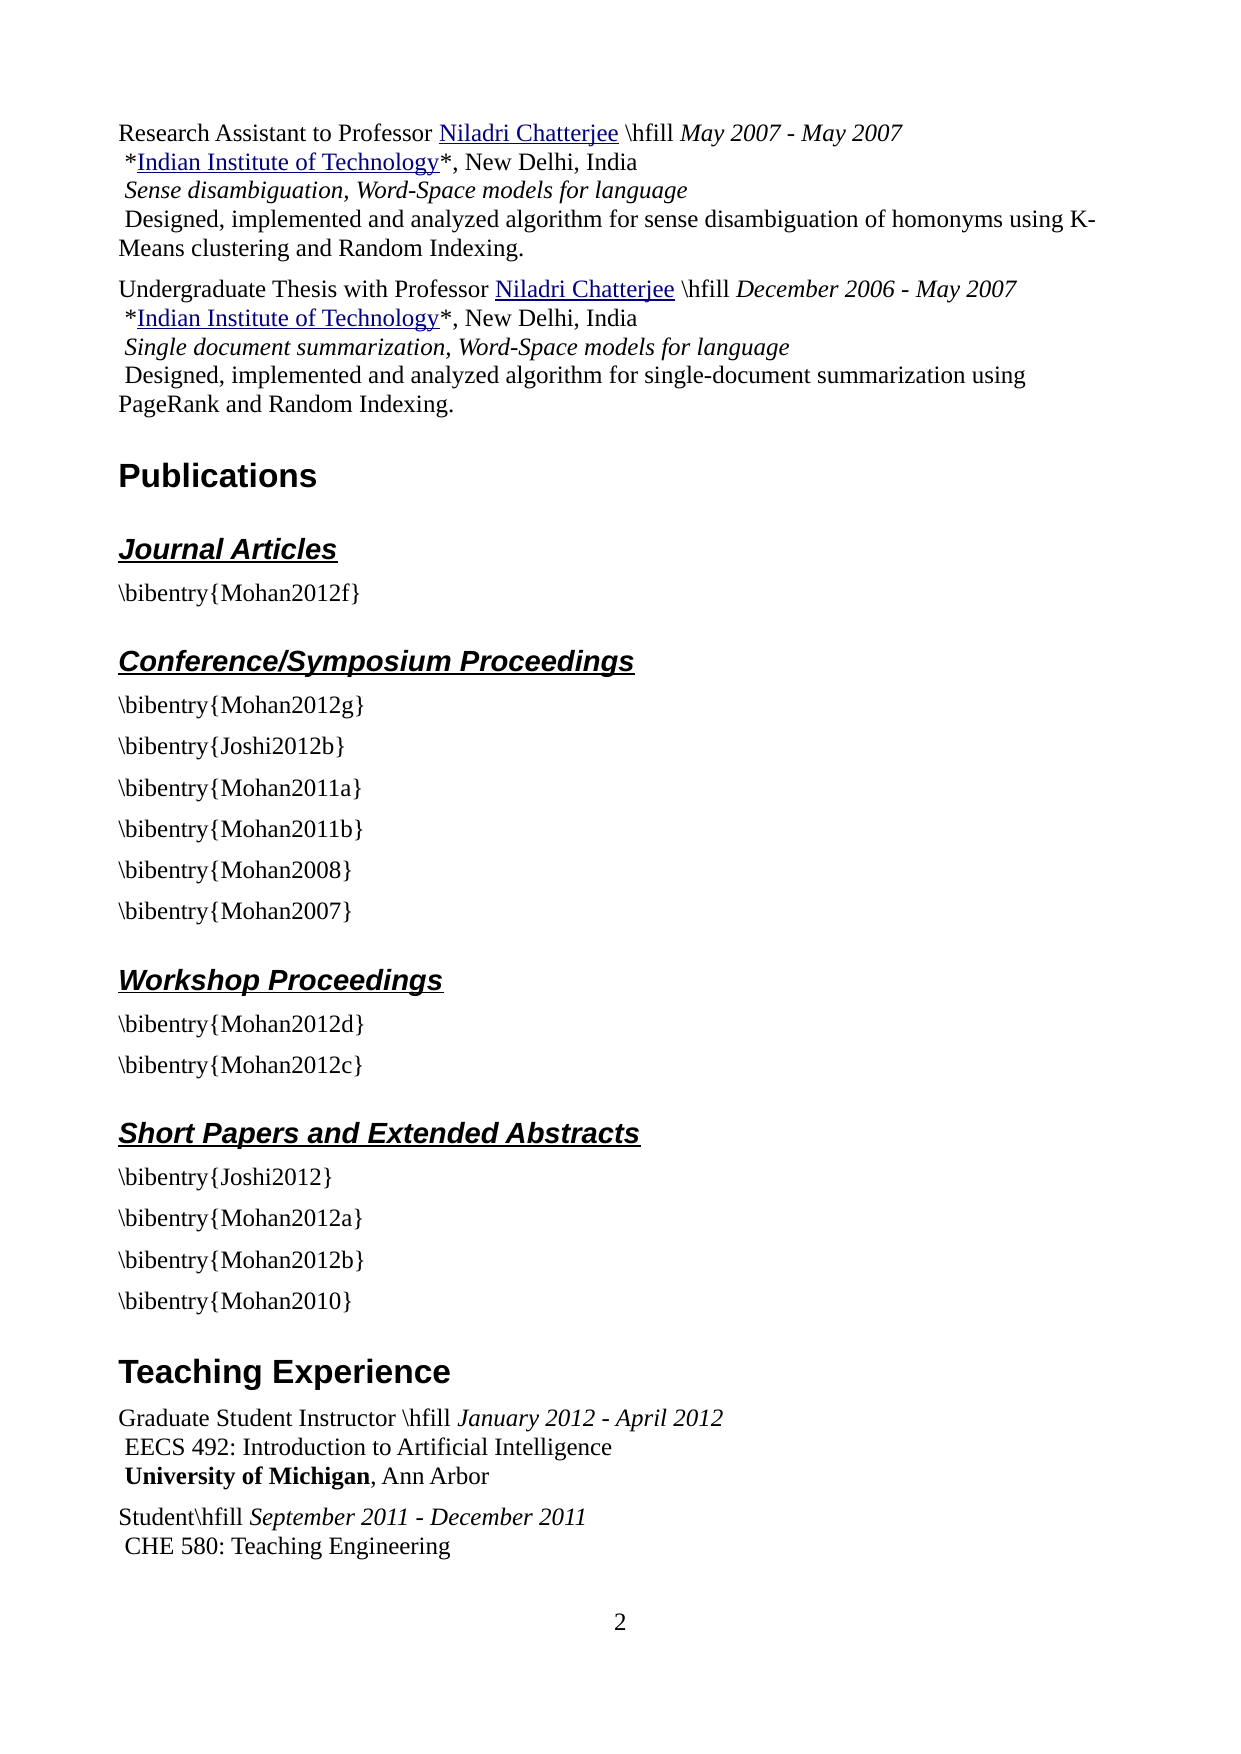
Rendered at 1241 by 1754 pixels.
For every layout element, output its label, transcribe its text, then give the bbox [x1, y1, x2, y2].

subtitle Conference/Symposium Proceedings [118, 644, 1122, 678]
text \bibentry{Mohan2012b} [118, 1245, 1122, 1273]
text \bibentry{Mohan2011a} [118, 773, 1122, 801]
text \bibentry{Mohan2011b} [118, 814, 1122, 843]
text \bibentry{Mohan2010} [118, 1286, 1122, 1315]
subtitle Publications [118, 456, 1122, 494]
subtitle Short Papers and Extended Abstracts [118, 1116, 1122, 1150]
text \bibentry{Mohan2012c} [118, 1050, 1122, 1079]
text \bibentry{Mohan2012d} [118, 1009, 1122, 1037]
text Graduate Student Instructor \hfill January 2012 - April 2012 EECS 492: Introduction to Artificial Intelligence University of Michigan, Ann Arbor [118, 1403, 1122, 1489]
text \bibentry{Mohan2008} [118, 855, 1122, 884]
text \bibentry{Joshi2012} [118, 1162, 1122, 1191]
text \bibentry{Mohan2012g} [118, 690, 1122, 719]
subtitle Journal Articles [118, 532, 1122, 565]
text \bibentry{Mohan2007} [118, 896, 1122, 925]
text \bibentry{Mohan2012a} [118, 1203, 1122, 1232]
text Undergraduate Thesis with Professor Niladri Chatterjee \hfill December 2006 - May 2007 *Indian Institute of Technology*, New Delhi, India Single document summarization, Word-Space models for language Designed, implemented and analyzed algorithm for single-document summarization using PageRank and Random Indexing. [118, 274, 1122, 418]
subtitle Workshop Proceedings [118, 963, 1122, 996]
text \bibentry{Joshi2012b} [118, 731, 1122, 760]
text \bibentry{Mohan2012f} [118, 578, 1122, 607]
text Student\hfill September 2011 - December 2011 CHE 580: Teaching Engineering [118, 1502, 1122, 1559]
text Research Assistant to Professor Niladri Chatterjee \hfill May 2007 - May 2007 *Indian Institute of Technology*, New Delhi, India Sense disambiguation, Word-Space models for language Designed, implemented and analyzed algorithm for sense disambiguation of homonyms using K-Means clustering and Random Indexing. [118, 118, 1122, 262]
subtitle Teaching Experience [118, 1352, 1122, 1391]
